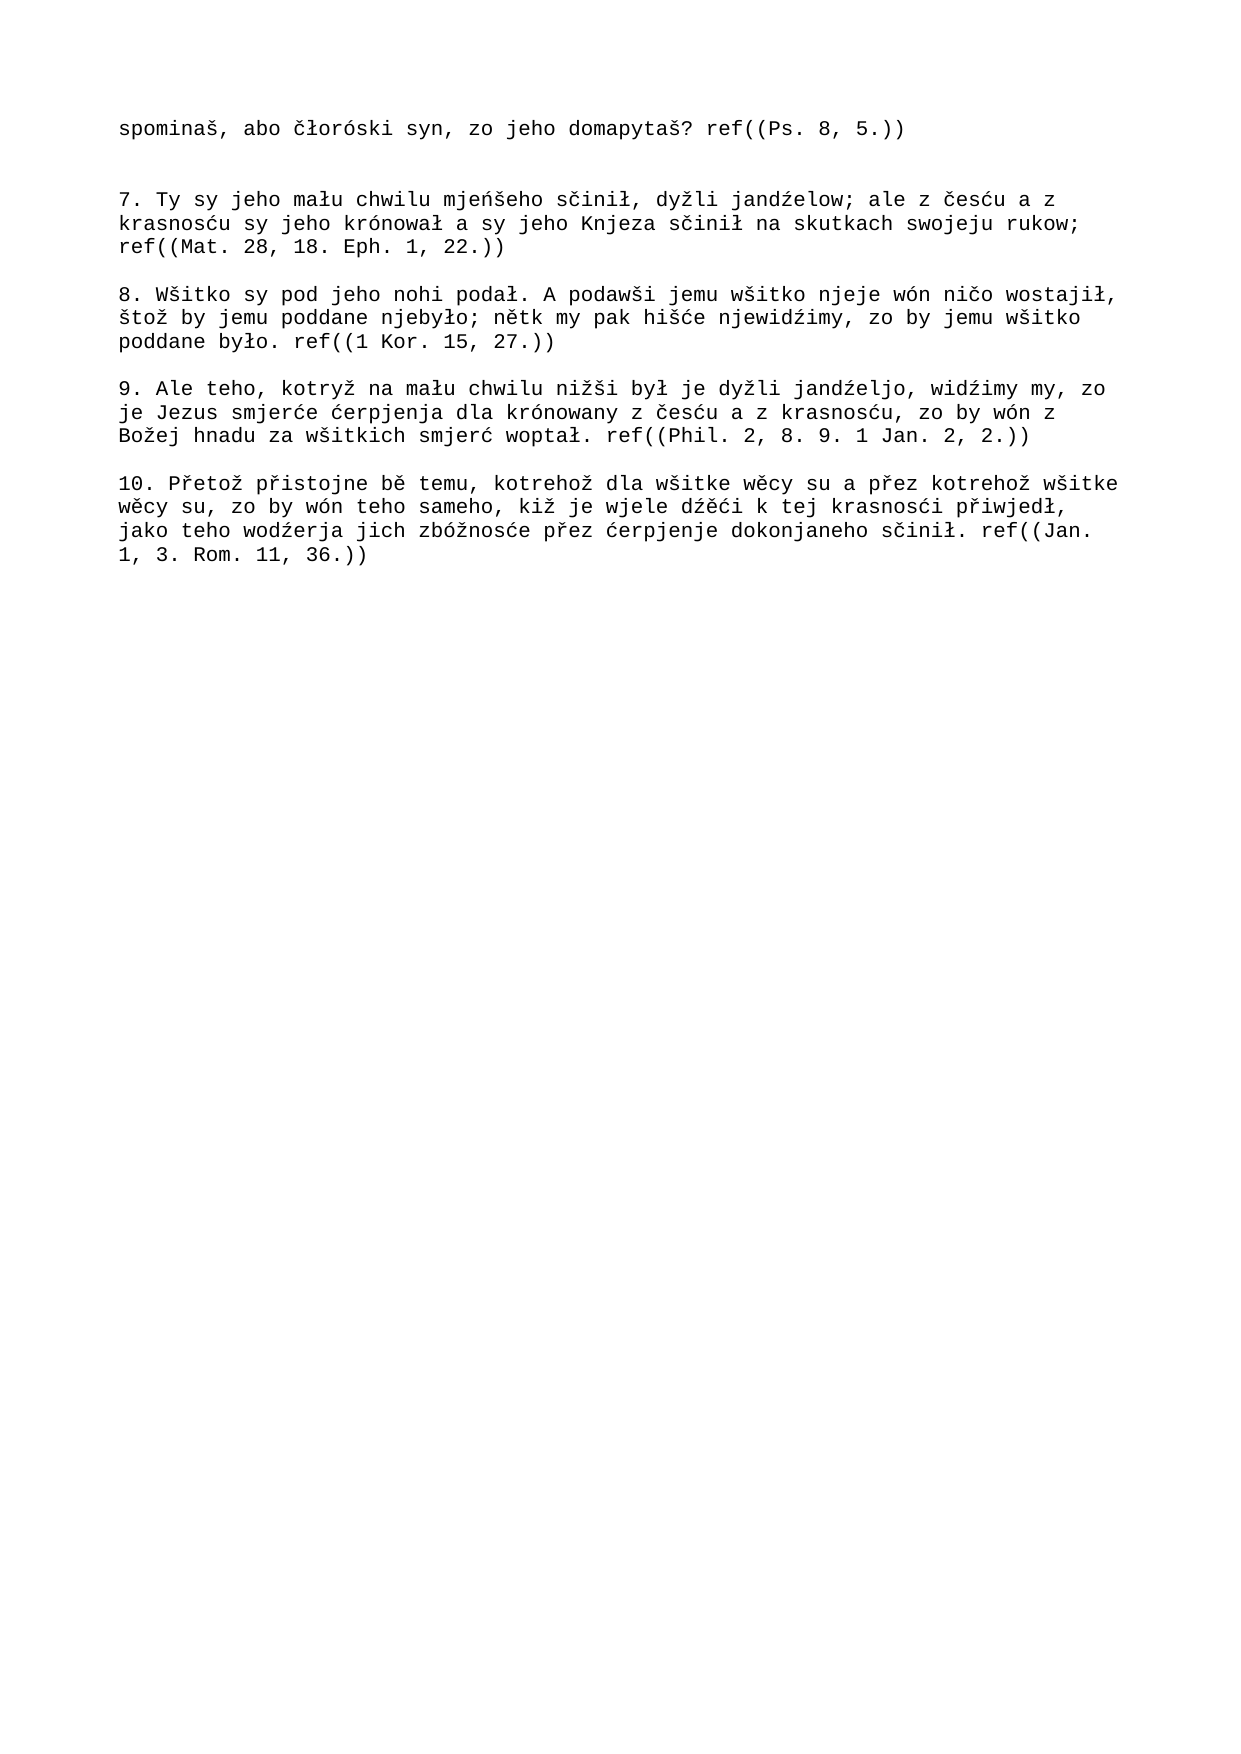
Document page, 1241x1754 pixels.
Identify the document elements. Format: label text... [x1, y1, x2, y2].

text 8. Wšitko sy pod jeho nohi podał. A podawši jemu wšitko njeje wón ničo wostajił, štož by jemu poddane njebyło; nětk my pak hišće njewidźimy, zo by jemu wšitko poddane było. ref((1 Kor. 15, 27.)) [118, 284, 1122, 354]
text 9. Ale teho, kotryž na mału chwilu nižši był je dyžli jandźeljo, widźimy my, zo je Jezus smjerće ćerpjenja dla krónowany z česću a z krasnosću, zo by wón z Božej hnadu za wšitkich smjerć woptał. ref((Phil. 2, 8. 9. 1 Jan. 2, 2.)) [118, 378, 1122, 449]
text 7. Ty sy jeho mału chwilu mjeńšeho sčinił, dyžli jandźelow; ale z česću a z krasnosću sy jeho krónował a sy jeho Knjeza sčinił na skutkach swojeju rukow; ref((Mat. 28, 18. Eph. 1, 22.)) [118, 189, 1122, 260]
text 10. Přetož přistojne bě temu, kotrehož dla wšitke wěcy su a přez kotrehož wšitke wěcy su, zo by wón teho sameho, kiž je wjele dźěći k tej krasnosći přiwjedł, jako teho wodźerja jich zbóžnosće přez ćerpjenje dokonjaneho sčinił. ref((Jan. 1, 3. Rom. 11, 36.)) [118, 473, 1122, 567]
text spominaš, abo čłoróski syn, zo jeho domapytaš? ref((Ps. 8, 5.)) [118, 118, 1122, 142]
